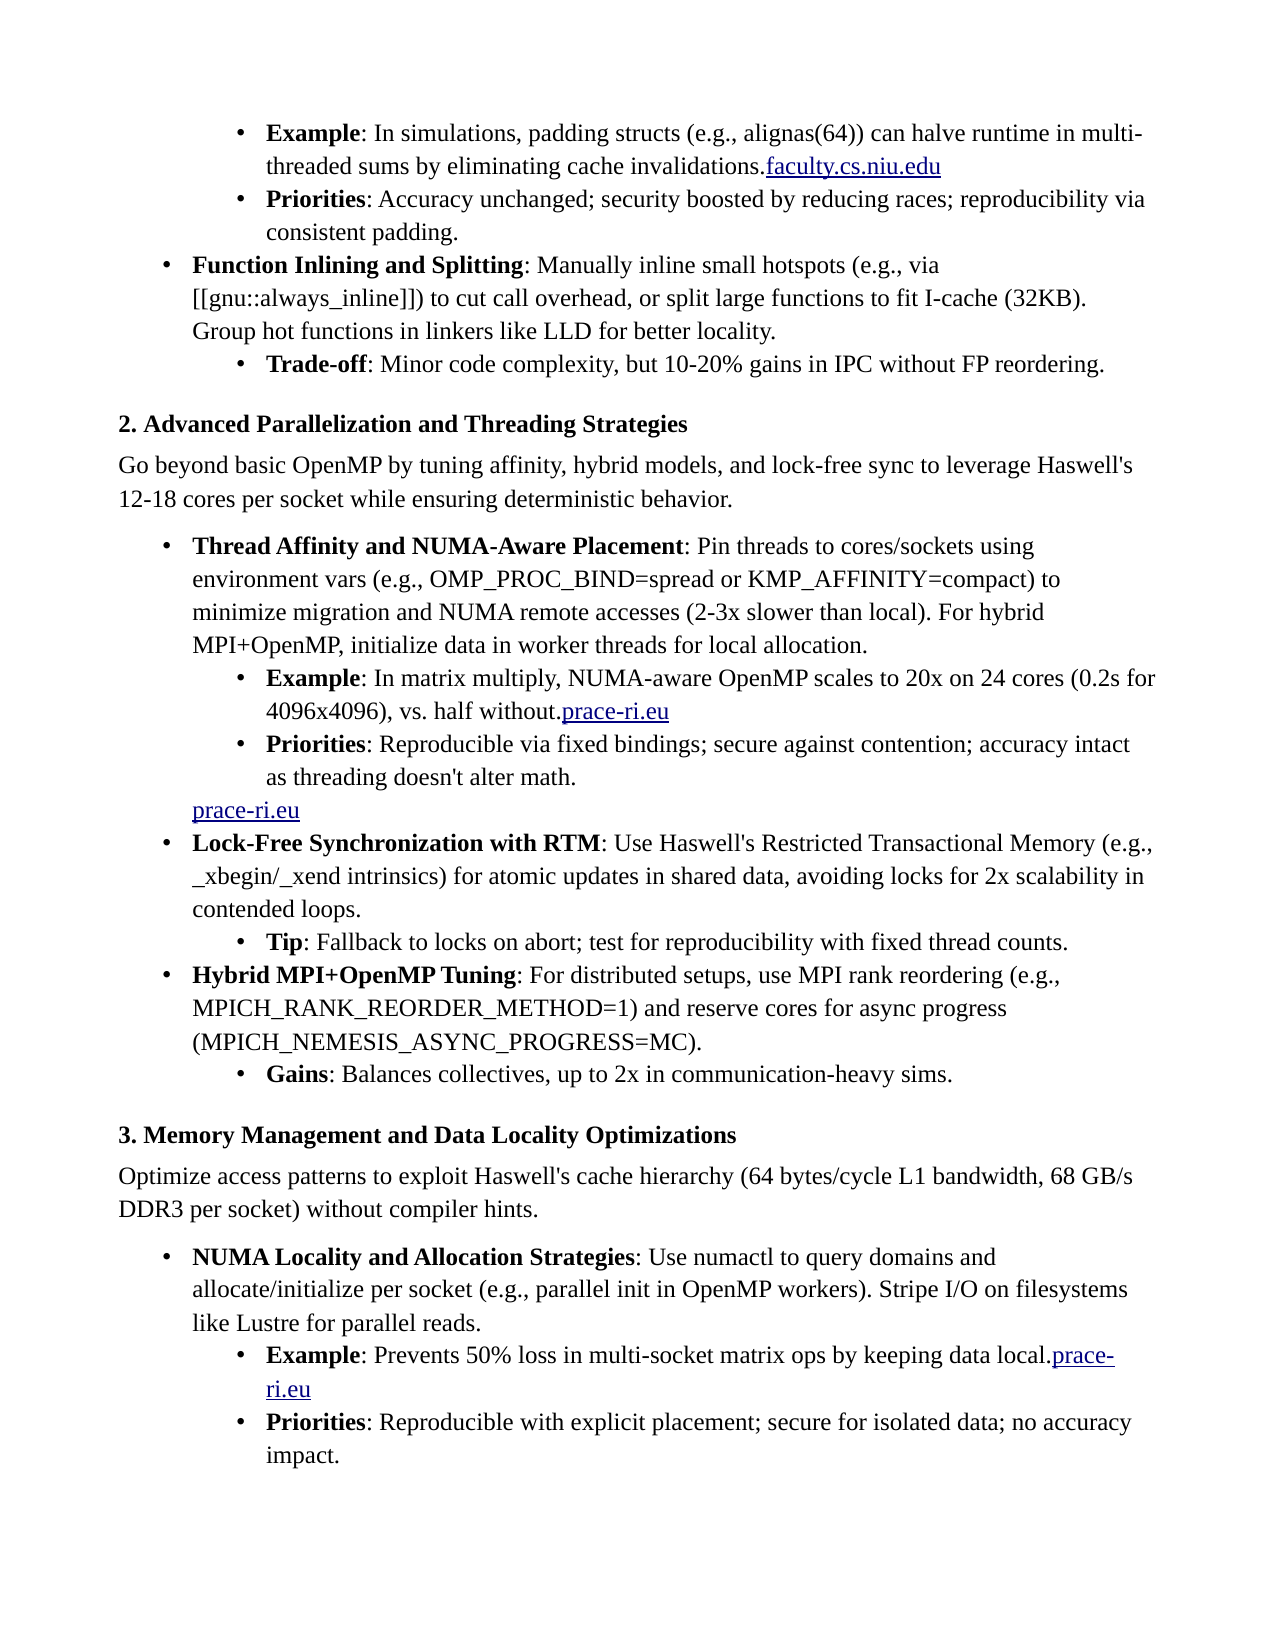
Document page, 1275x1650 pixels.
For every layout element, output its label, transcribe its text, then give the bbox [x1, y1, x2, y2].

list Example: In matrix multiply, NUMA-aware OpenMP scales to 20x on 24 cores (0.2s for 4096x4096), vs. half without.prace-ri.eu [236, 663, 1157, 725]
list Example: In simulations, padding structs (e.g., alignas(64)) can halve runtime in multi-threaded sums by eliminating cache invalidations.faculty.cs.niu.edu [236, 118, 1157, 180]
subtitle 2. Advanced Parallelization and Threading Strategies [118, 409, 1157, 438]
list Thread Affinity and NUMA-Aware Placement: Pin threads to cores/sockets using environment vars (e.g., OMP_PROC_BIND=spread or KMP_AFFINITY=compact) to minimize migration and NUMA remote accesses (2-3x slower than local). For hybrid MPI+OpenMP, initialize data in worker threads for local allocation. [162, 531, 1157, 659]
list Example: Prevents 50% loss in multi-socket matrix ops by keeping data local.prace-ri.eu [236, 1341, 1157, 1402]
list Priorities: Reproducible via fixed bindings; secure against contention; accuracy intact as threading doesn't alter math. [236, 729, 1157, 791]
list Tip: Fallback to locks on abort; test for reproducibility with fixed thread counts. [236, 927, 1157, 956]
list Function Inlining and Splitting: Manually inline small hotspots (e.g., via [[gnu::always_inline]]) to cut call overhead, or split large functions to fit I-cache (32KB). Group hot functions in linkers like LLD for better locality. [162, 250, 1157, 345]
list Priorities: Reproducible with explicit placement; secure for isolated data; no accuracy impact. [236, 1407, 1157, 1468]
text Optimize access patterns to exploit Haswell's cache hierarchy (64 bytes/cycle L1 bandwidth, 68 GB/s DDR3 per socket) without compiler hints. [118, 1161, 1157, 1223]
text Go beyond basic OpenMP by tuning affinity, hybrid models, and lock-free sync to leverage Haswell's 12-18 cores per socket while ensuring deterministic behavior. [118, 451, 1157, 512]
list Lock-Free Synchronization with RTM: Use Haswell's Restricted Transactional Memory (e.g., _xbegin/_xend intrinsics) for atomic updates in shared data, avoiding locks for 2x scalability in contended loops. [162, 828, 1157, 923]
list Hybrid MPI+OpenMP Tuning: For distributed setups, use MPI rank reordering (e.g., MPICH_RANK_REORDER_METHOD=1) and reserve cores for async progress (MPICH_NEMESIS_ASYNC_PROGRESS=MC). [162, 961, 1157, 1055]
subtitle 3. Memory Management and Data Locality Optimizations [118, 1120, 1157, 1148]
list Trade-off: Minor code complexity, but 10-20% gains in IPC without FP reordering. [236, 349, 1157, 378]
list Gains: Balances collectives, up to 2x in communication-heavy sims. [236, 1059, 1157, 1088]
list prace-ri.eu [162, 795, 1157, 824]
list NUMA Locality and Allocation Strategies: Use numactl to query domains and allocate/initialize per socket (e.g., parallel init in OpenMP workers). Stripe I/O on filesystems like Lustre for parallel reads. [162, 1242, 1157, 1336]
list Priorities: Accuracy unchanged; security boosted by reducing races; reproducibility via consistent padding. [236, 184, 1157, 246]
